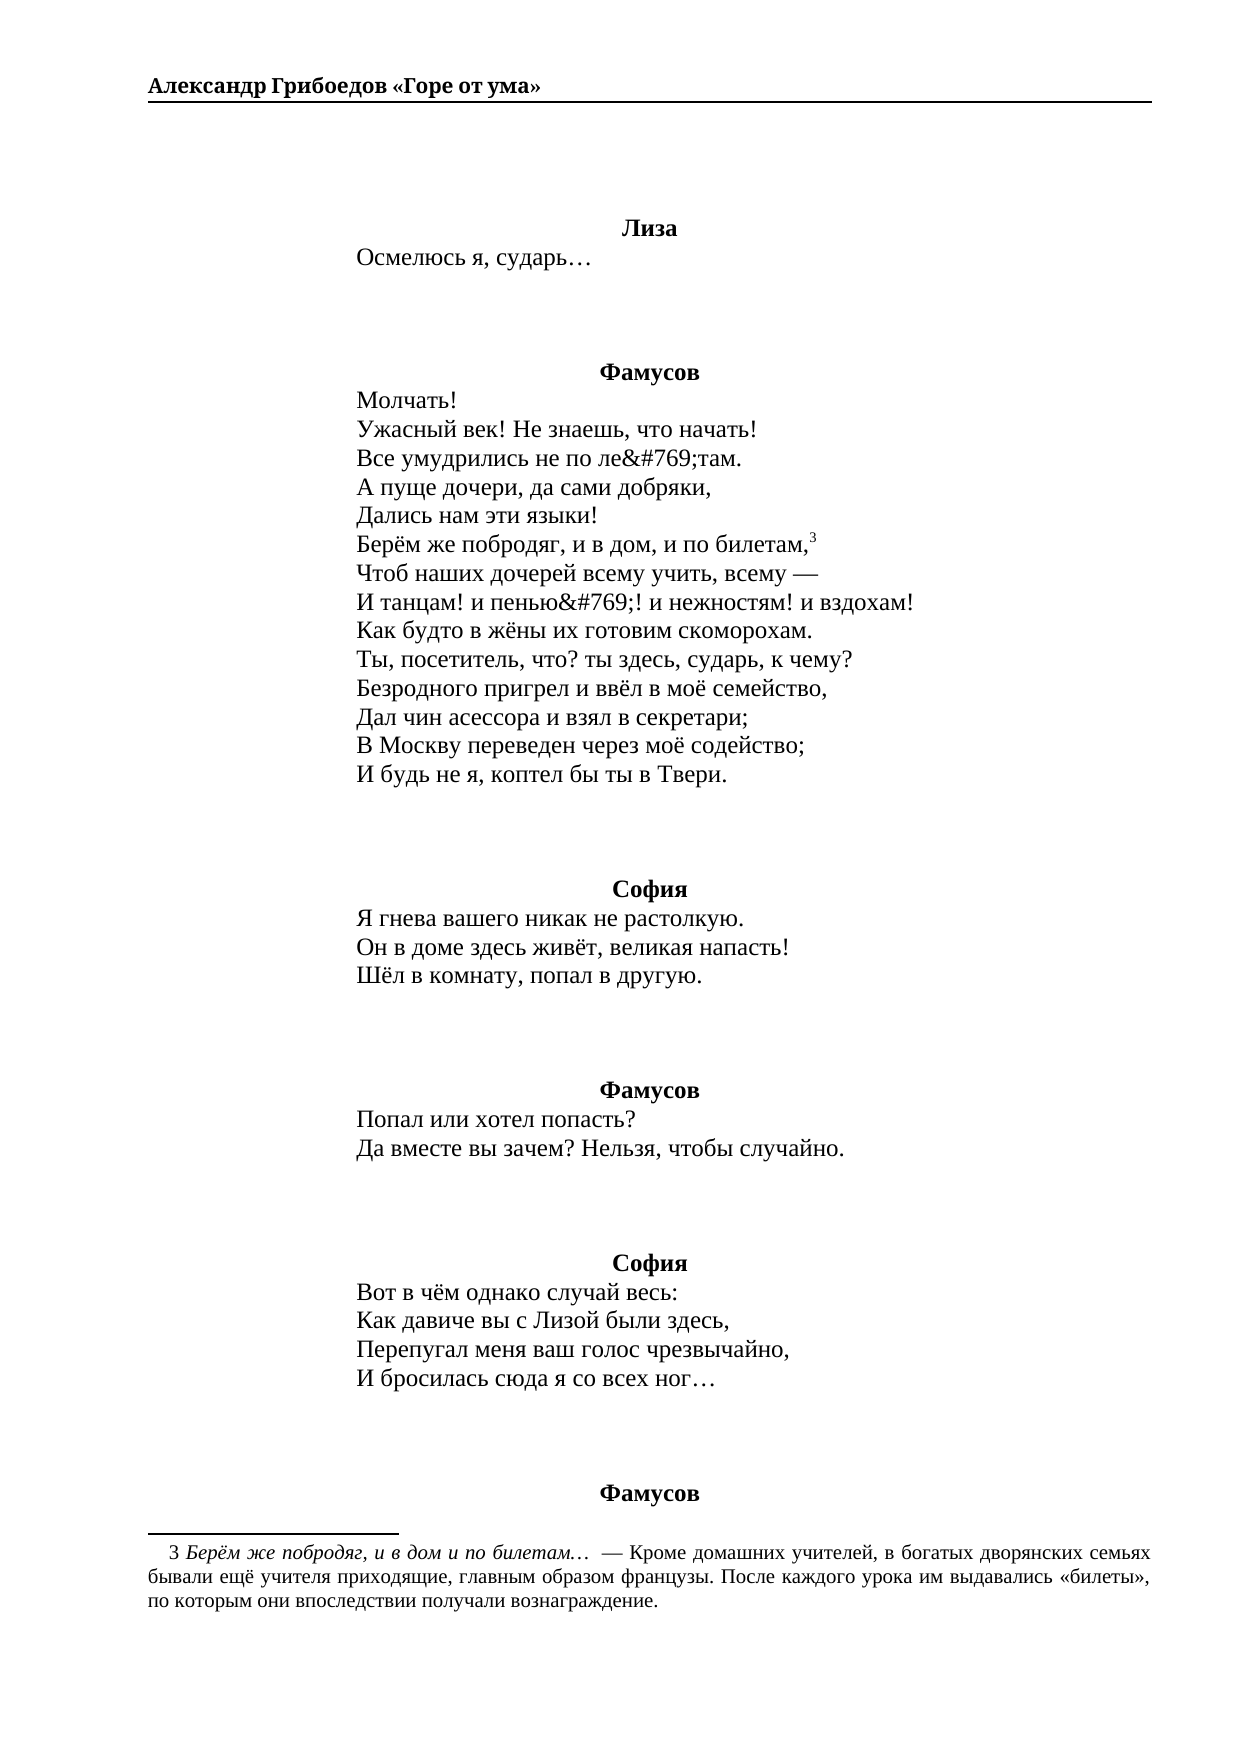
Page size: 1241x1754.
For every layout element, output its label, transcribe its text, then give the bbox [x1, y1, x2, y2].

text Попал или хотел попасть? [356, 1104, 1089, 1133]
text А пуще дочери, да сами добряки, [356, 472, 1089, 500]
text Ты, посетитель, что? ты здесь, сударь, к чему? [356, 644, 1089, 673]
text И будь не я, коптел бы ты в Твери. [356, 759, 1089, 788]
subtitle Лиза [148, 213, 1152, 242]
subtitle София [148, 874, 1152, 903]
text Я гнева вашего никак не растолкую. [356, 903, 1089, 932]
subtitle София [148, 1248, 1152, 1277]
subtitle Фамусов [148, 1478, 1152, 1507]
text Осмелюсь я, сударь… [356, 242, 1089, 270]
text Да вместе вы зачем? Нельзя, чтобы случайно. [356, 1133, 1089, 1162]
text Как давиче вы с Лизой были здесь, [356, 1305, 1089, 1334]
text Перепугал меня ваш голос чрезвычайно, [356, 1334, 1089, 1363]
text Берём же побродяг, и в дом и по билетам… — Кроме домашних учителей, в богатых дворянских семьях бывали ещё учителя приходящие, главным образом французы. После каждого урока им выдавались «билеты», по которым они впоследствии получали вознаграждение. [148, 1539, 1152, 1612]
text Безродного пригрел и ввёл в моё семейство, [356, 673, 1089, 702]
text Все умудрились не по ле&#769;там. [356, 443, 1089, 472]
text И бросилась сюда я со всех ног… [356, 1363, 1089, 1392]
text Вот в чём однако случай весь: [356, 1277, 1089, 1305]
text Шёл в комнату, попал в другую. [356, 960, 1089, 989]
text Чтоб наших дочерей всему учить, всему — [356, 558, 1089, 587]
text Дал чин асессора и взял в секретари; [356, 702, 1089, 730]
text Берём же побродяг, и в дом, и по билетам, [356, 529, 1089, 558]
text Ужасный век! Не знаешь, что начать! [356, 414, 1089, 443]
text Как будто в жёны их готовим скоморохам. [356, 615, 1089, 644]
text Молчать! [356, 385, 1089, 414]
text В Москву переведен через моё содейство; [356, 730, 1089, 759]
subtitle Фамусов [148, 1075, 1152, 1104]
subtitle Фамусов [148, 357, 1152, 385]
text Он в доме здесь живёт, великая напасть! [356, 932, 1089, 960]
text Дались нам эти языки! [356, 500, 1089, 529]
text И танцам! и пенью&#769;! и нежностям! и вздохам! [356, 587, 1089, 615]
